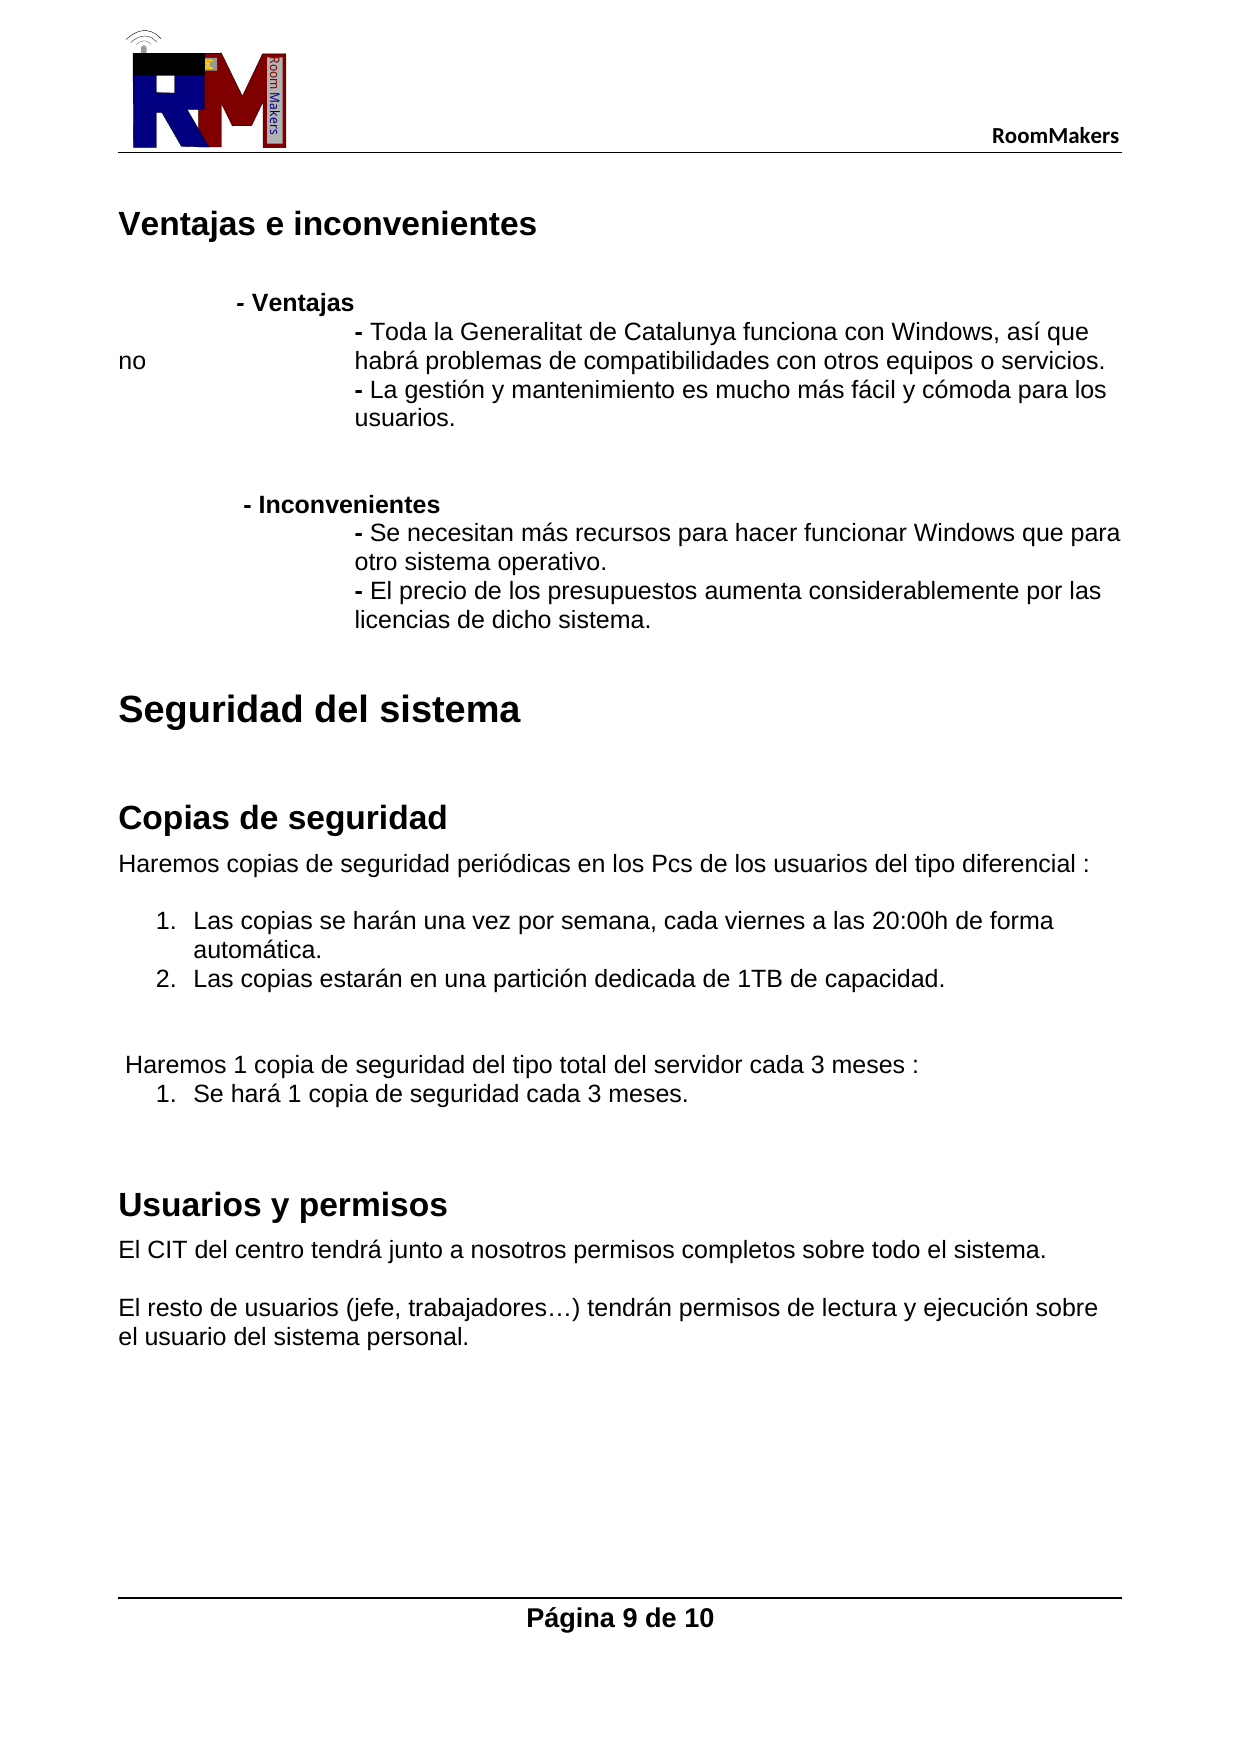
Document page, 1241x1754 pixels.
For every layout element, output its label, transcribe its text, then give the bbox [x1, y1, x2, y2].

subtitle Copias de seguridad [118, 798, 1122, 836]
text - La gestión y mantenimiento es mucho más fácil y cómoda para los usuarios. [118, 374, 1122, 432]
subtitle Ventajas e inconvenientes [118, 204, 1122, 242]
subtitle Seguridad del sistema [118, 687, 1122, 731]
text - El precio de los presupuestos aumenta considerablemente por las licencias de dicho sistema. [118, 576, 1122, 633]
text - Inconvenientes [118, 489, 1122, 518]
text Haremos copias de seguridad periódicas en los Pcs de los usuarios del tipo diferencial : [118, 849, 1122, 877]
list Las copias estarán en una partición dedicada de 1TB de capacidad. [156, 964, 1122, 992]
text - Toda la Generalitat de Catalunya funciona con Windows, así que no habrá problemas de compatibilidades con otros equipos o servicios. [118, 317, 1122, 374]
text El resto de usuarios (jefe, trabajadores…) tendrán permisos de lectura y ejecución sobre el usuario del sistema personal. [118, 1293, 1122, 1351]
text - Se necesitan más recursos para hacer funcionar Windows que para otro sistema operativo. [118, 518, 1122, 576]
list Se hará 1 copia de seguridad cada 3 meses. [156, 1079, 1122, 1107]
list Las copias se harán una vez por semana, cada viernes a las 20:00h de forma automática. [156, 906, 1122, 964]
text Haremos 1 copia de seguridad del tipo total del servidor cada 3 meses : [118, 1050, 1122, 1079]
text El CIT del centro tendrá junto a nosotros permisos completos sobre todo el sistema. [118, 1236, 1122, 1264]
subtitle Usuarios y permisos [118, 1184, 1122, 1223]
text - Ventajas [118, 288, 1122, 317]
